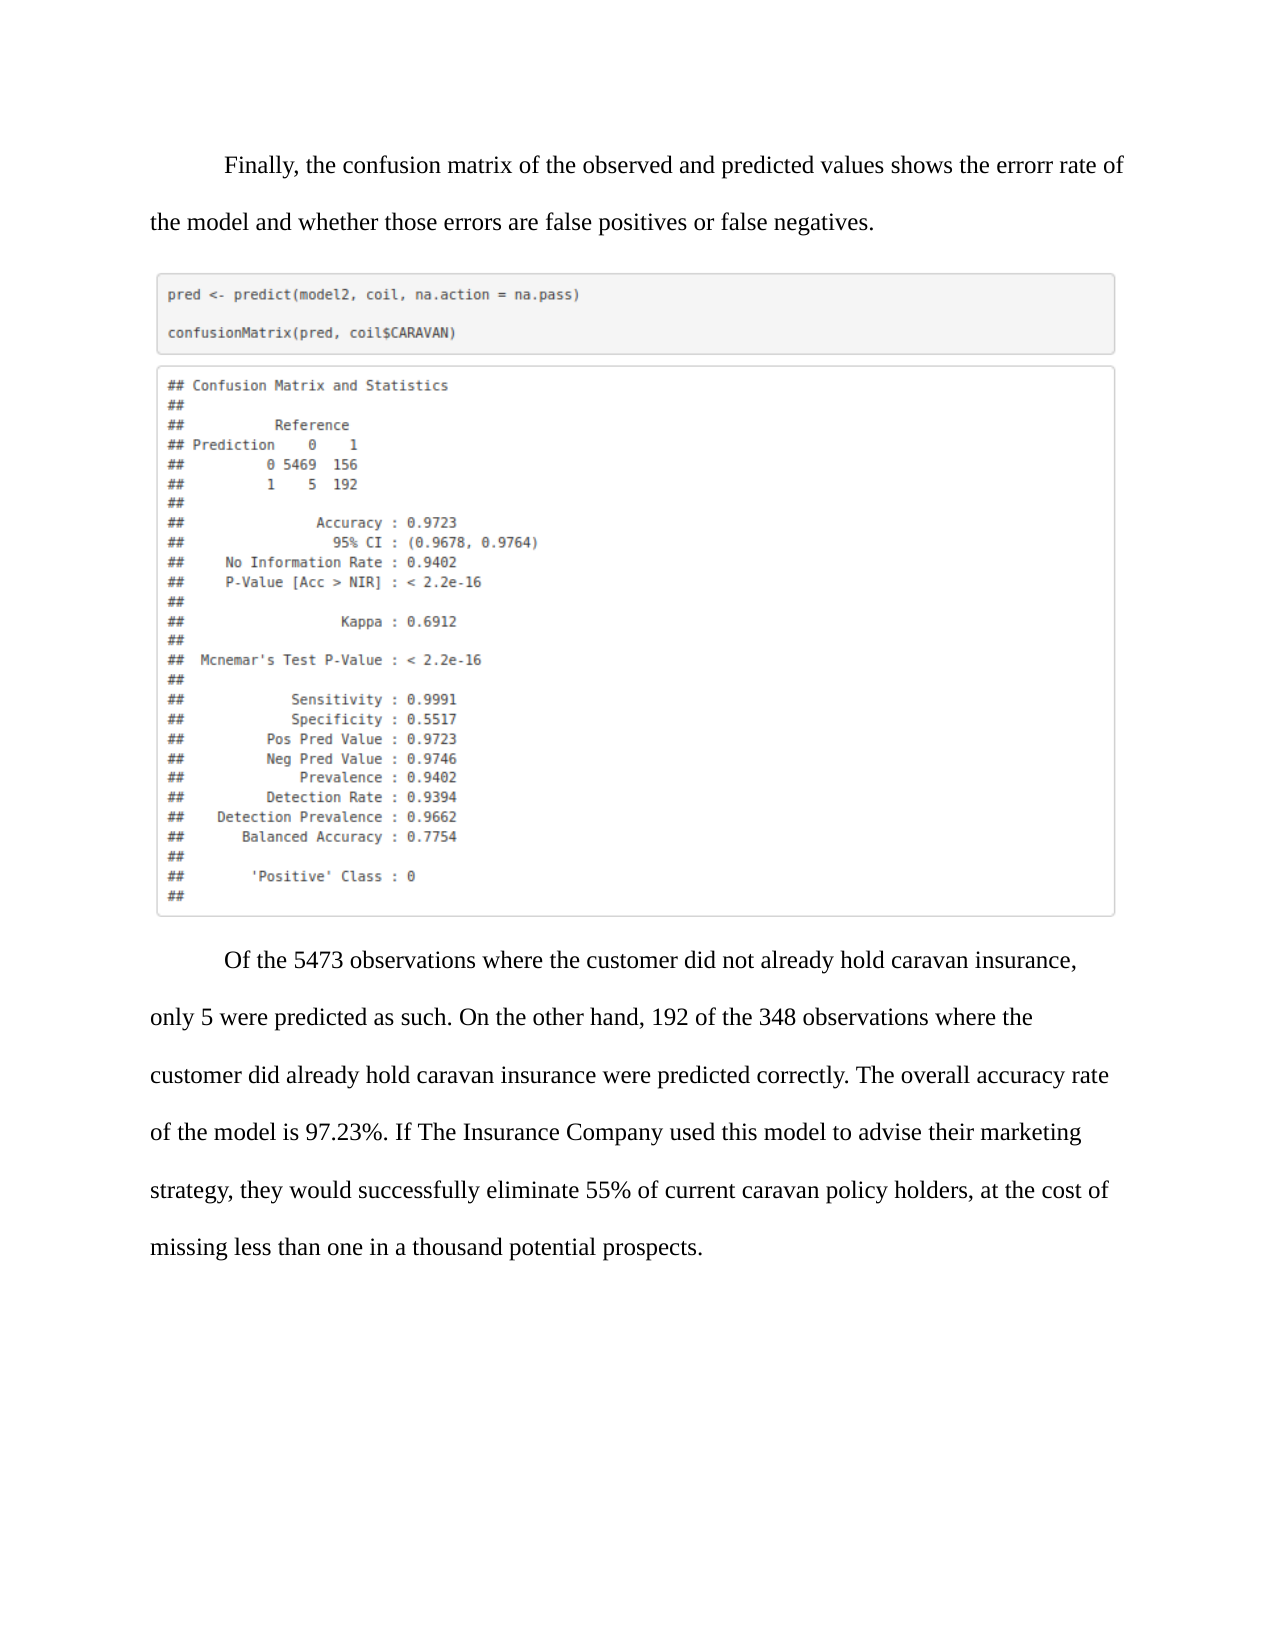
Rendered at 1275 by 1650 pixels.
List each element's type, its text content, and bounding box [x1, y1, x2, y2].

picture [150, 265, 1125, 917]
text Finally, the confusion matrix of the observed and predicted values shows the errorr rate of the model and whether those errors are false positives or false negatives. [150, 150, 1125, 236]
text Of the 5473 observations where the customer did not already hold caravan insurance, only 5 were predicted as such. On the other hand, 192 of the 348 observations where the customer did already hold caravan insurance were predicted correctly. The overall accuracy rate of the model is 97.23%. If The Insurance Company used this model to advise their marketing strategy, they would successfully eliminate 55% of current caravan policy holders, at the cost of missing less than one in a thousand potential prospects. [150, 917, 1125, 1261]
